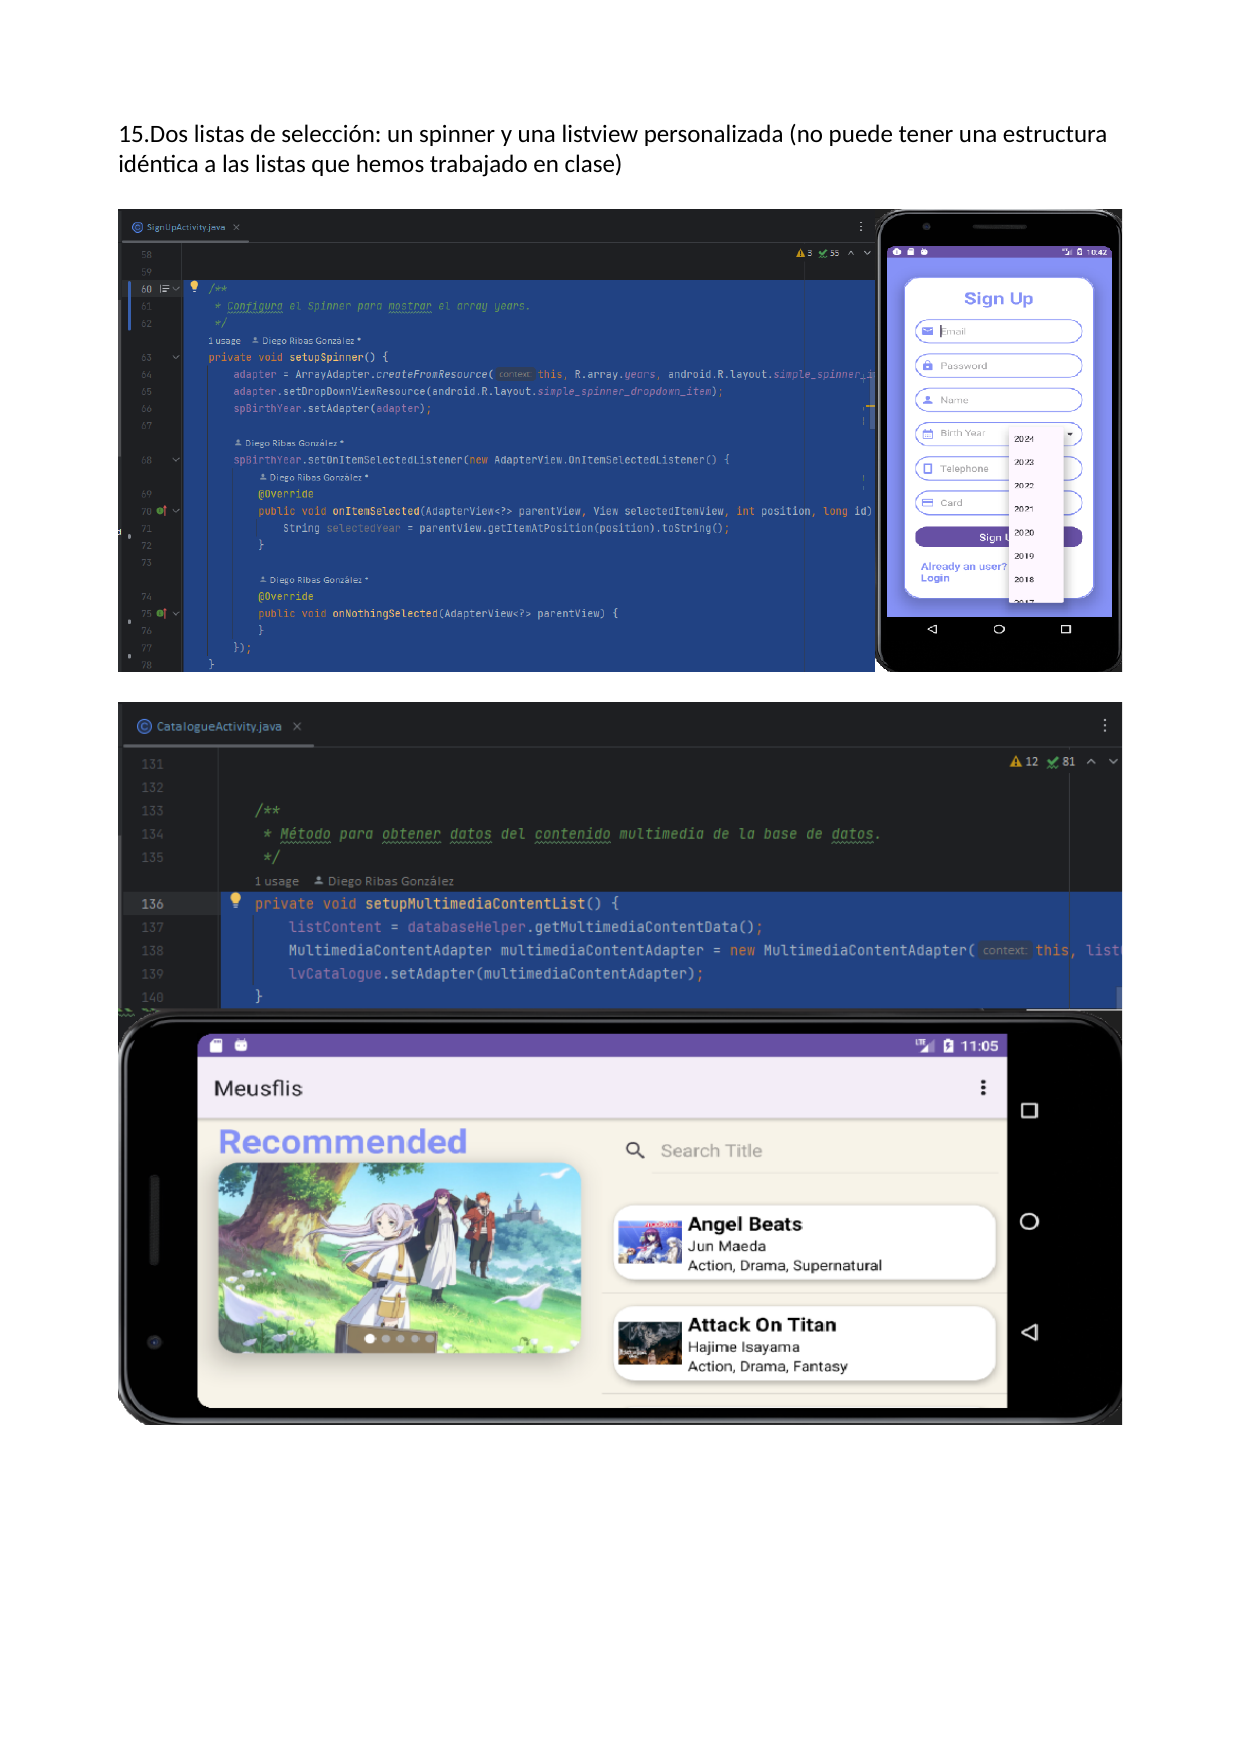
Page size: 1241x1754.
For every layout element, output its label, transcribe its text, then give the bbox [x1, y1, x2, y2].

text 15.Dos listas de selección: un spinner y una listview personalizada (no puede tener una estructura idéntica a las listas que hemos trabajado en clase) [118, 118, 1122, 179]
picture [118, 702, 1123, 1425]
picture [118, 209, 1123, 672]
